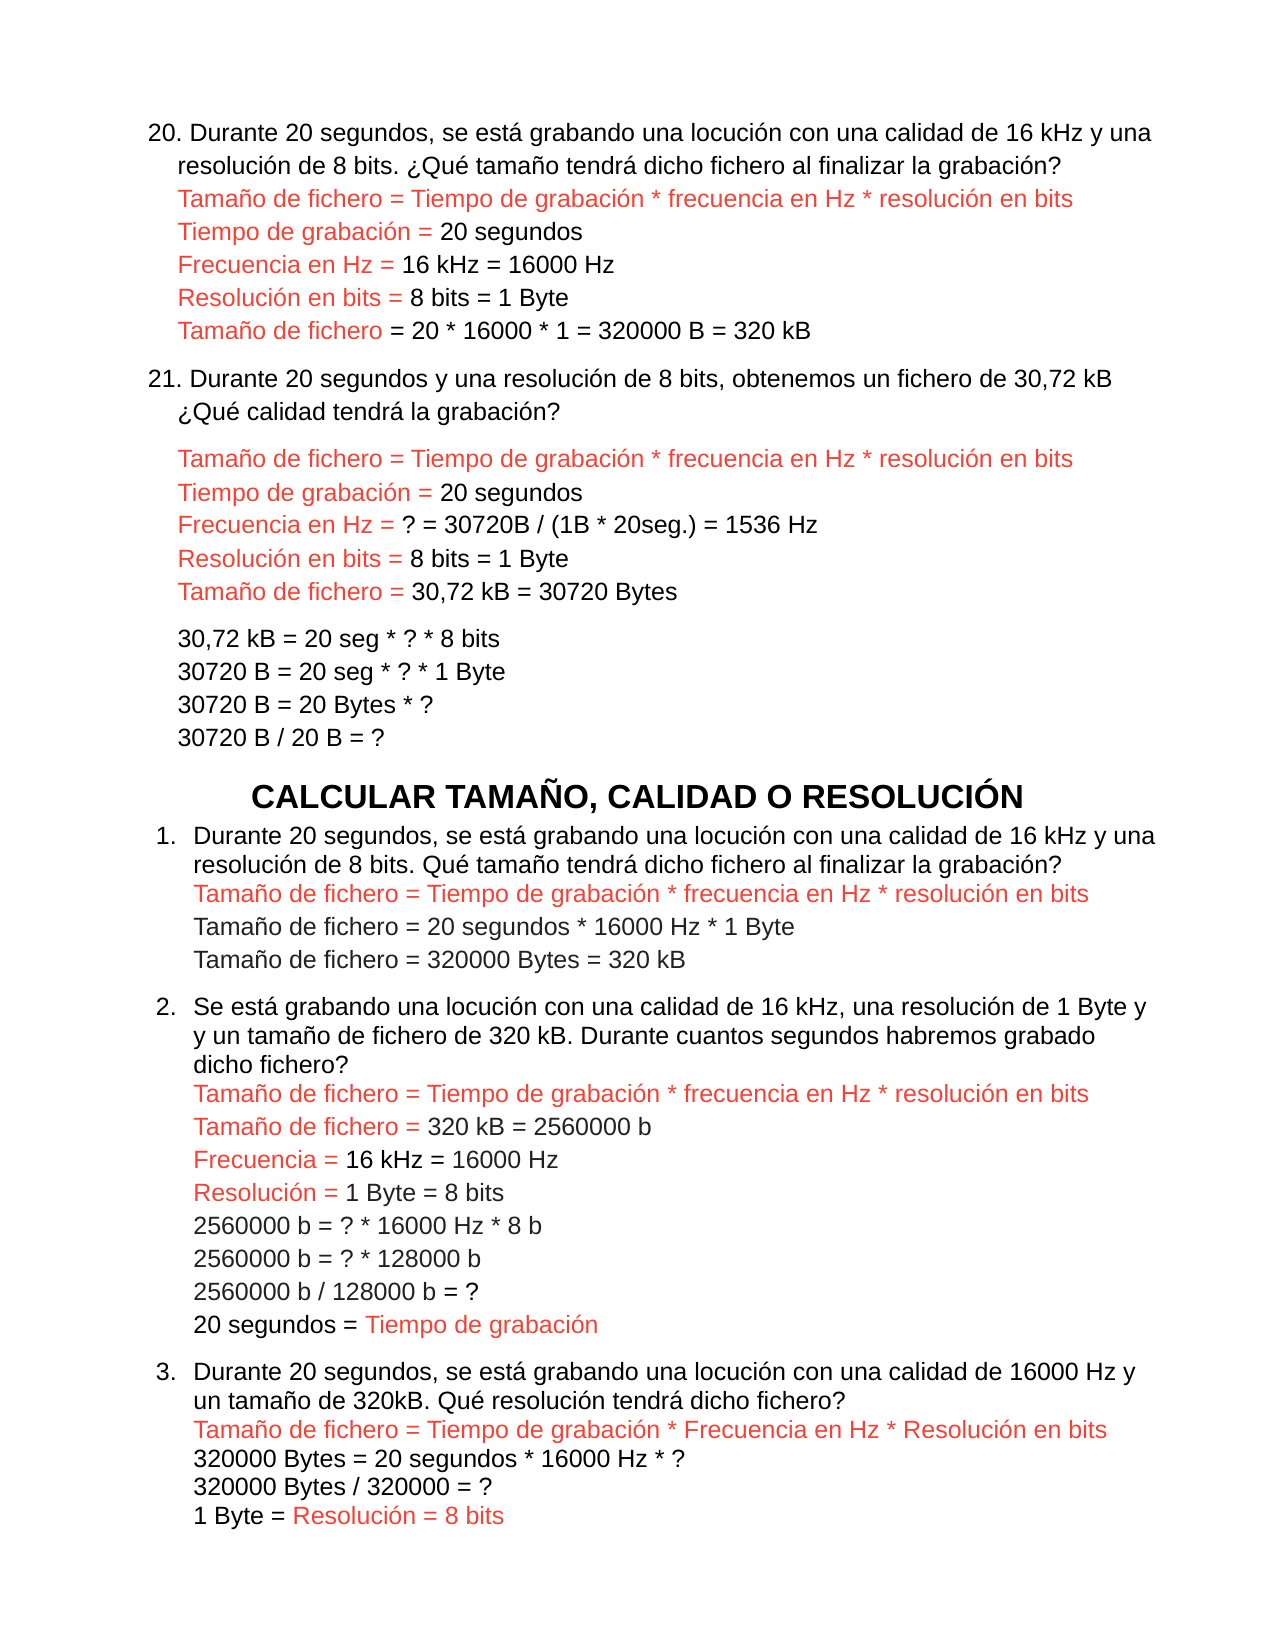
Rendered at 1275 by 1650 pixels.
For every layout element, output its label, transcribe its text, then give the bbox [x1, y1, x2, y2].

subtitle 30,72 kB = 20 seg * ? * 8 bits 30720 B = 20 seg * ? * 1 Byte 30720 B = 20 Bytes * ? 30720 B / 20 B = ? [148, 624, 1157, 752]
list Se está grabando una locución con una calidad de 16 kHz, una resolución de 1 Byte y y un tamaño de fichero de 320 kB. Durante cuantos segundos habremos grabado dicho fichero? [156, 992, 1157, 1078]
list Tamaño de fichero = Tiempo de grabación * Frecuencia en Hz * Resolución en bits 320000 Bytes = 20 segundos * 16000 Hz * ? 320000 Bytes / 320000 = ? 1 Byte = Resolución = 8 bits [156, 1415, 1157, 1530]
list Durante 20 segundos, se está grabando una locución con una calidad de 16000 Hz y un tamaño de 320kB. Qué resolución tendrá dicho fichero? [156, 1357, 1157, 1415]
subtitle Durante 20 segundos, se está grabando una locución con una calidad de 16 kHz y una resolución de 8 bits. ¿Qué tamaño tendrá dicho fichero al finalizar la grabación? Tamaño de fichero = Tiempo de grabación * frecuencia en Hz * resolución en bits Tiempo de grabación = 20 segundos Frecuencia en Hz = 16 kHz = 16000 Hz Resolución en bits = 8 bits = 1 Byte Tamaño de fichero = 20 * 16000 * 1 = 320000 B = 320 kB [148, 118, 1157, 345]
subtitle Tamaño de fichero = Tiempo de grabación * frecuencia en Hz * resolución en bits Tiempo de grabación = 20 segundos Frecuencia en Hz = ? = 30720B / (1B * 20seg.) = 1536 Hz Resolución en bits = 8 bits = 1 Byte Tamaño de fichero = 30,72 kB = 30720 Bytes [148, 444, 1157, 605]
list Durante 20 segundos, se está grabando una locución con una calidad de 16 kHz y una resolución de 8 bits. Qué tamaño tendrá dicho fichero al finalizar la grabación? [156, 821, 1157, 879]
subtitle CALCULAR TAMAÑO, CALIDAD O RESOLUCIÓN [118, 777, 1157, 815]
subtitle Tamaño de fichero = Tiempo de grabación * frecuencia en Hz * resolución en bits Tamaño de fichero = 320 kB = 2560000 b Frecuencia = 16 kHz = 16000 Hz Resolución = 1 Byte = 8 bits 2560000 b = ? * 16000 Hz * 8 b 2560000 b = ? * 128000 b 2560000 b / 128000 b = ? 20 segundos = Tiempo de grabación [156, 1078, 1157, 1338]
subtitle Durante 20 segundos y una resolución de 8 bits, obtenemos un fichero de 30,72 kB ¿Qué calidad tendrá la grabación? [148, 364, 1157, 426]
subtitle Tamaño de fichero = Tiempo de grabación * frecuencia en Hz * resolución en bits Tamaño de fichero = 20 segundos * 16000 Hz * 1 Byte Tamaño de fichero = 320000 Bytes = 320 kB [156, 879, 1157, 973]
